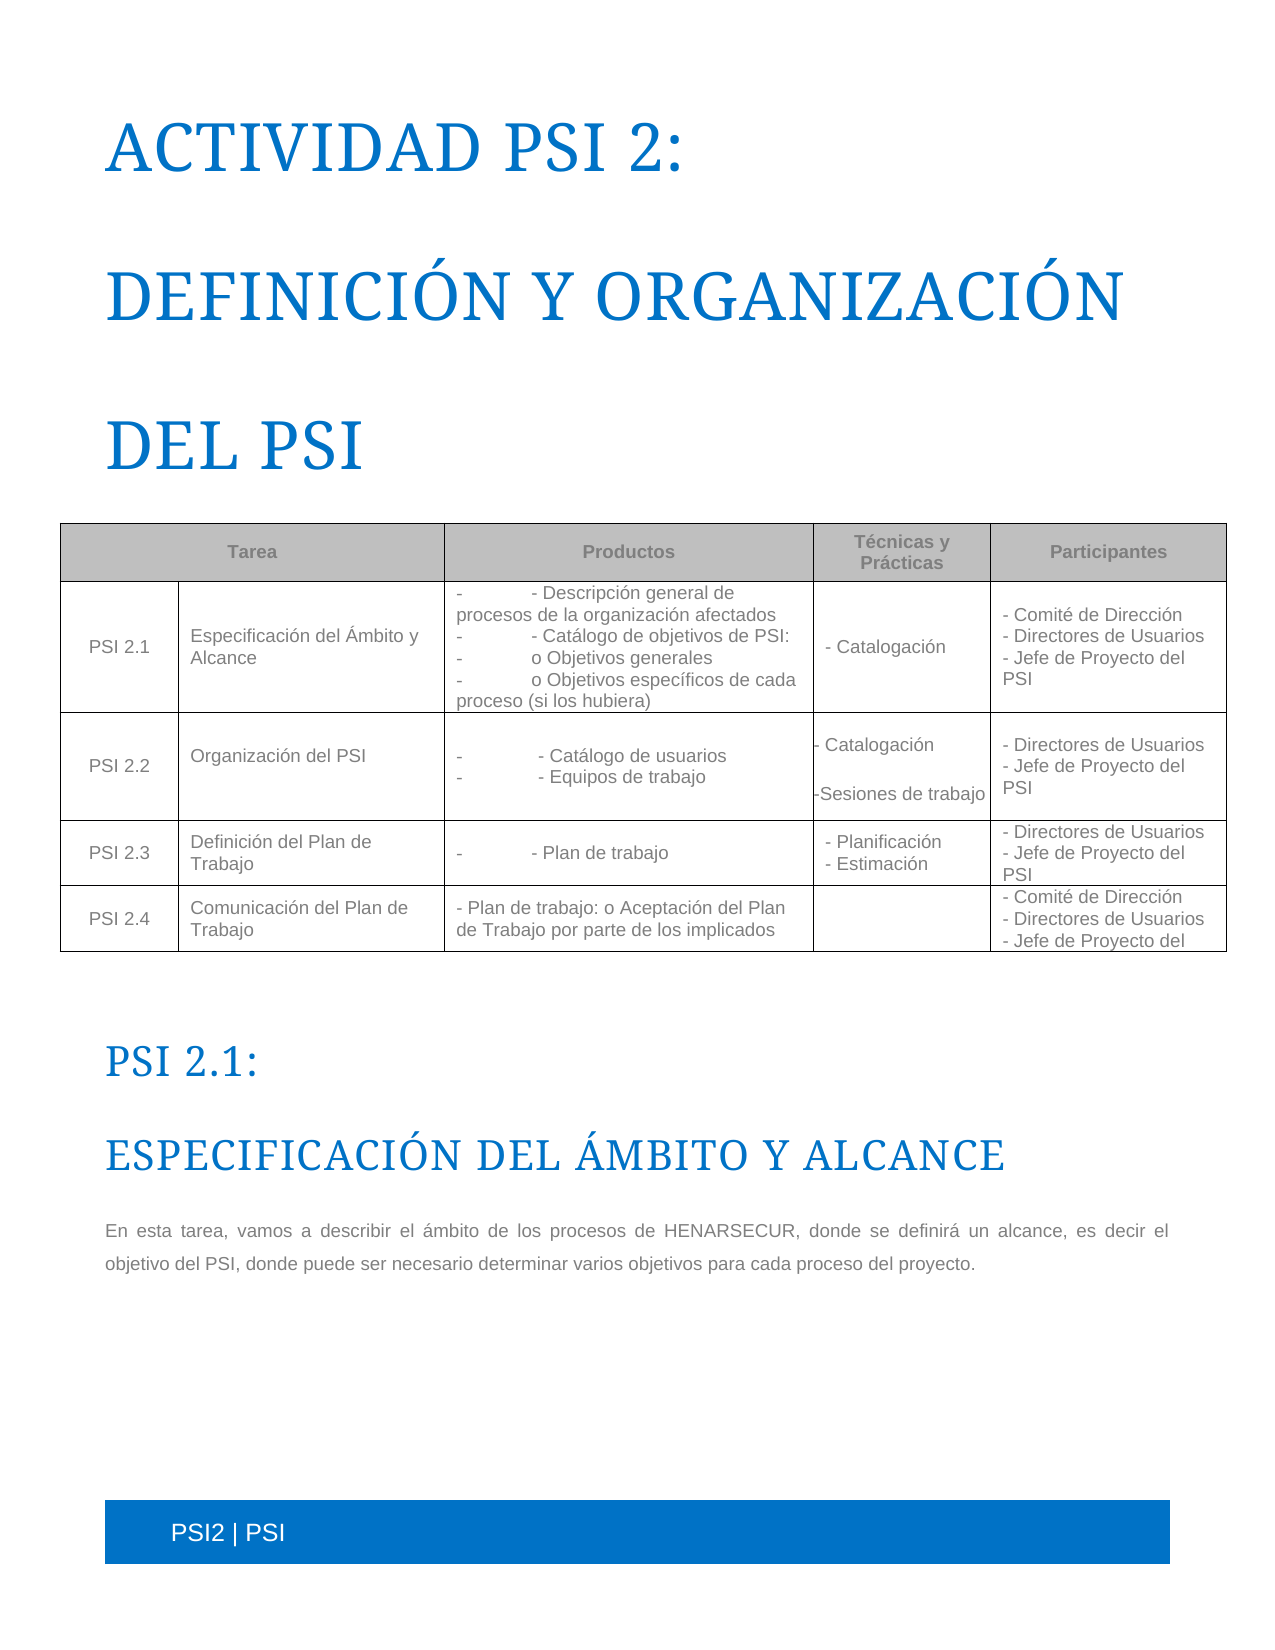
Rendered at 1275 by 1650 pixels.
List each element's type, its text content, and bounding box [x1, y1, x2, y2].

table_cell - Planificación - Estimación [814, 821, 990, 885]
table_cell Especificación del Ámbito y Alcance [179, 582, 444, 712]
table_header Participantes [991, 524, 1226, 581]
table_header Tarea [61, 524, 444, 581]
table_cell - Plan de trabajo: o Aceptación del Plan de Trabajo por parte de los implicados [445, 886, 813, 951]
table_header Productos [445, 524, 813, 581]
text En esta tarea, vamos a describir el ámbito de los procesos de HENARSECUR, donde se definirá un alcance, es decir el objetivo del PSI, donde puede ser necesario determinar varios objetivos para cada proceso del proyecto. [105, 1220, 1170, 1274]
table_cell - Directores de Usuarios - Jefe de Proyecto del PSI [991, 821, 1226, 885]
table_cell - Comité de Dirección - Directores de Usuarios - Jefe de Proyecto del PSI [991, 582, 1226, 712]
subtitle ACTIVIDAD PSI 2: [105, 100, 1170, 191]
table_cell Organización del PSI [179, 713, 444, 819]
table_cell - Descripción general de procesos de la organización afectados - Catálogo de objetivos de PSI: o Objetivos generales o Objetivos específicos de cada proceso (si los hubiera) [445, 582, 813, 712]
table_cell - Plan de trabajo [445, 821, 813, 885]
table_cell PSI 2.1 [61, 582, 178, 712]
table_cell - Catalogación [814, 582, 990, 712]
subtitle PSI 2.1: [105, 1032, 1170, 1088]
table_cell - Catalogación -Sesiones de trabajo [814, 713, 990, 819]
table_cell [814, 886, 990, 951]
table_cell Comunicación del Plan de Trabajo [179, 886, 444, 951]
subtitle DEL PSI [105, 398, 1170, 489]
table_cell PSI 2.3 [61, 821, 178, 885]
table_cell Definición del Plan de Trabajo [179, 821, 444, 885]
table_cell - Catálogo de usuarios - Equipos de trabajo [445, 713, 813, 819]
table_cell PSI 2.2 [61, 713, 178, 819]
table_header Técnicas y Prácticas [814, 524, 990, 581]
subtitle DEFINICIÓN Y ORGANIZACIÓN [105, 249, 1170, 340]
table_cell - Directores de Usuarios - Jefe de Proyecto del PSI [991, 713, 1226, 819]
subtitle Especificación del Ámbito y Alcance [105, 1126, 1170, 1183]
table_cell PSI 2.4 [61, 886, 178, 951]
table_cell - Comité de Dirección - Directores de Usuarios - Jefe de Proyecto del [991, 886, 1226, 951]
